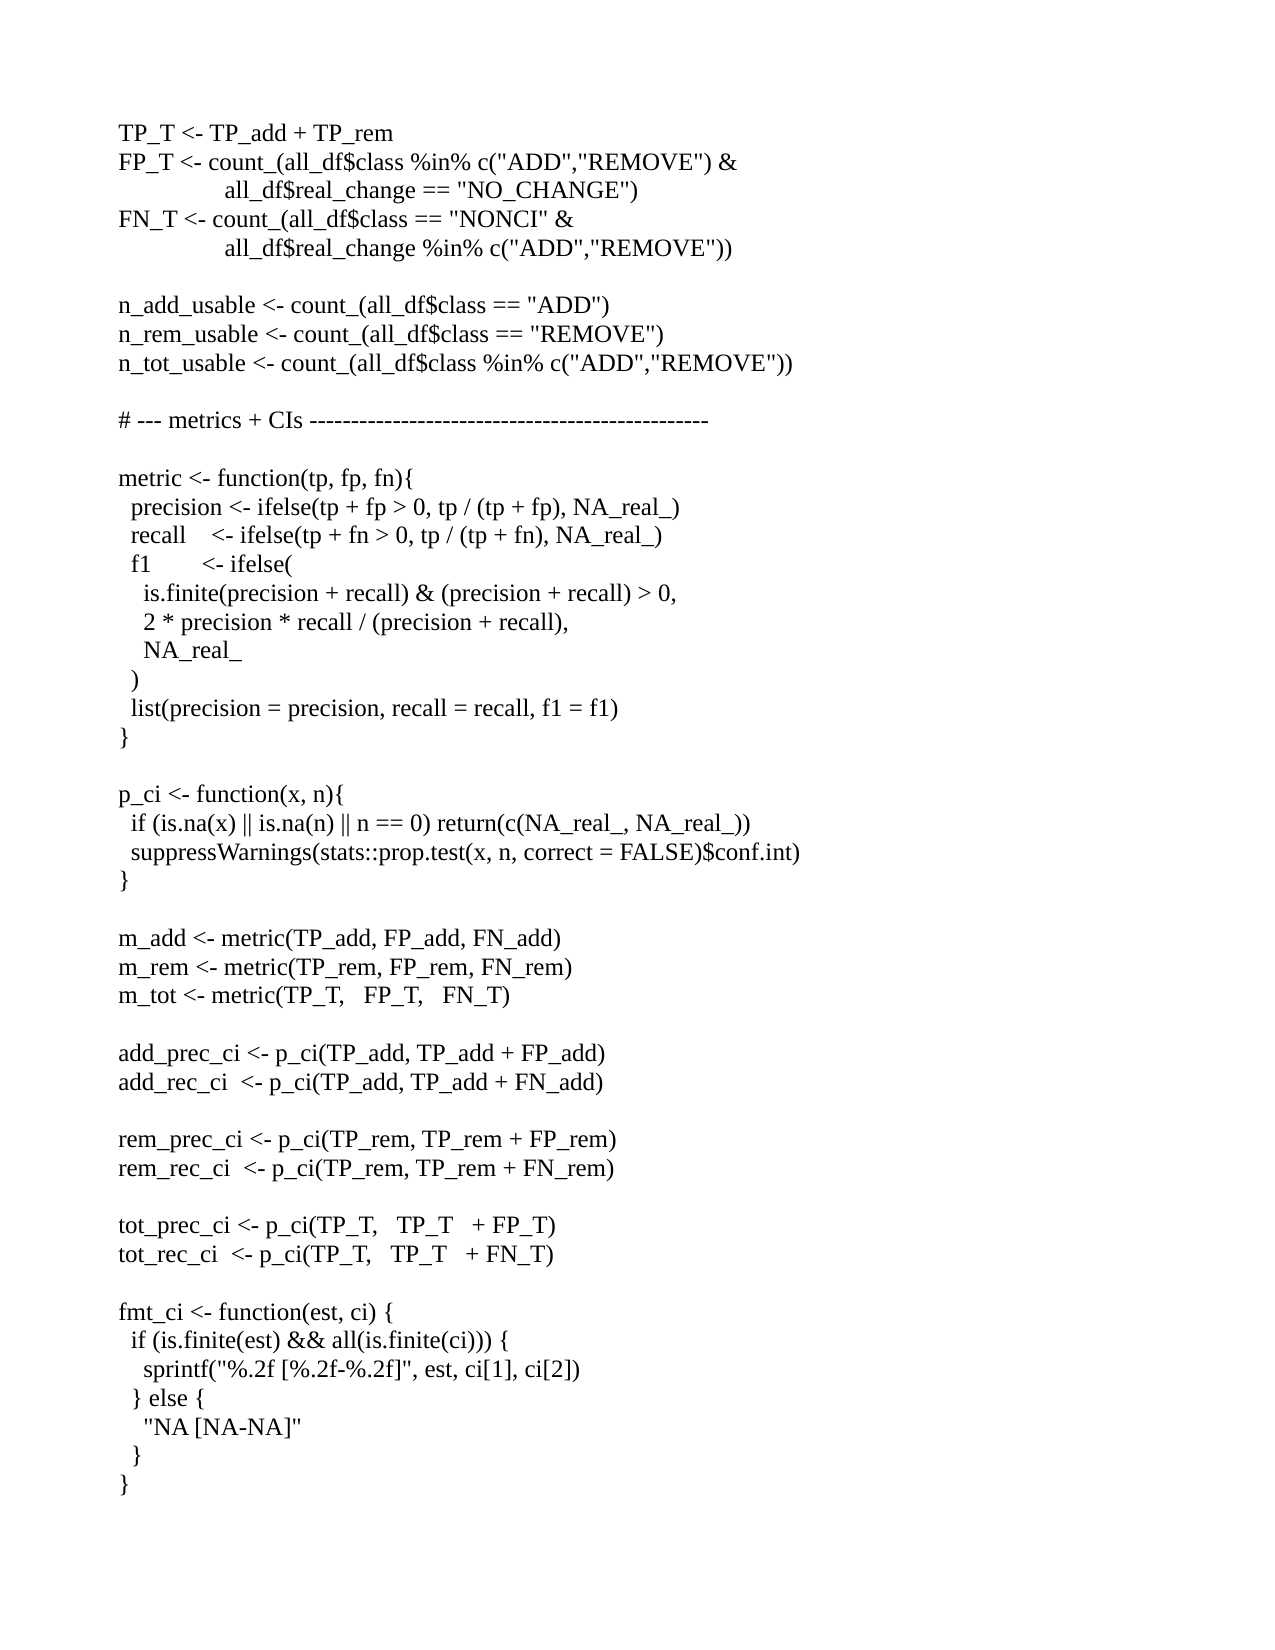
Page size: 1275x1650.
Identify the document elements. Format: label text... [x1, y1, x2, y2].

text ) [118, 664, 1157, 693]
text n_rem_usable <- count_(all_df$class == "REMOVE") [118, 319, 1157, 348]
text recall <- ifelse(tp + fn > 0, tp / (tp + fn), NA_real_) [118, 521, 1157, 549]
text } [118, 1441, 1157, 1469]
text is.finite(precision + recall) & (precision + recall) > 0, [118, 578, 1157, 607]
text } else { [118, 1383, 1157, 1412]
text precision <- ifelse(tp + fp > 0, tp / (tp + fp), NA_real_) [118, 492, 1157, 521]
text f1 <- ifelse( [118, 549, 1157, 578]
text FP_T <- count_(all_df$class %in% c("ADD","REMOVE") & [118, 147, 1157, 176]
text TP_T <- TP_add + TP_rem [118, 118, 1157, 147]
text add_prec_ci <- p_ci(TP_add, TP_add + FP_add) [118, 1038, 1157, 1067]
text m_rem <- metric(TP_rem, FP_rem, FN_rem) [118, 952, 1157, 981]
text suppressWarnings(stats::prop.test(x, n, correct = FALSE)$conf.int) [118, 837, 1157, 866]
text n_tot_usable <- count_(all_df$class %in% c("ADD","REMOVE")) [118, 348, 1157, 377]
text metric <- function(tp, fp, fn){ [118, 463, 1157, 492]
text if (is.finite(est) && all(is.finite(ci))) { [118, 1326, 1157, 1354]
text list(precision = precision, recall = recall, f1 = f1) [118, 693, 1157, 722]
text n_add_usable <- count_(all_df$class == "ADD") [118, 291, 1157, 319]
text "NA [NA-NA]" [118, 1412, 1157, 1441]
text all_df$real_change == "NO_CHANGE") [118, 176, 1157, 204]
text 2 * precision * recall / (precision + recall), [118, 607, 1157, 636]
text all_df$real_change %in% c("ADD","REMOVE")) [118, 233, 1157, 262]
text } [118, 722, 1157, 751]
text tot_prec_ci <- p_ci(TP_T, TP_T + FP_T) [118, 1211, 1157, 1239]
text NA_real_ [118, 636, 1157, 664]
text rem_rec_ci <- p_ci(TP_rem, TP_rem + FN_rem) [118, 1153, 1157, 1182]
text m_add <- metric(TP_add, FP_add, FN_add) [118, 923, 1157, 952]
text m_tot <- metric(TP_T, FP_T, FN_T) [118, 981, 1157, 1009]
text } [118, 1469, 1157, 1498]
text p_ci <- function(x, n){ [118, 779, 1157, 808]
text sprintf("%.2f [%.2f-%.2f]", est, ci[1], ci[2]) [118, 1354, 1157, 1383]
text if (is.na(x) || is.na(n) || n == 0) return(c(NA_real_, NA_real_)) [118, 808, 1157, 837]
text } [118, 866, 1157, 894]
text FN_T <- count_(all_df$class == "NONCI" & [118, 204, 1157, 233]
text tot_rec_ci <- p_ci(TP_T, TP_T + FN_T) [118, 1239, 1157, 1268]
text # --- metrics + CIs ------------------------------------------------ [118, 406, 1157, 434]
text fmt_ci <- function(est, ci) { [118, 1297, 1157, 1326]
text add_rec_ci <- p_ci(TP_add, TP_add + FN_add) [118, 1067, 1157, 1096]
text rem_prec_ci <- p_ci(TP_rem, TP_rem + FP_rem) [118, 1124, 1157, 1153]
